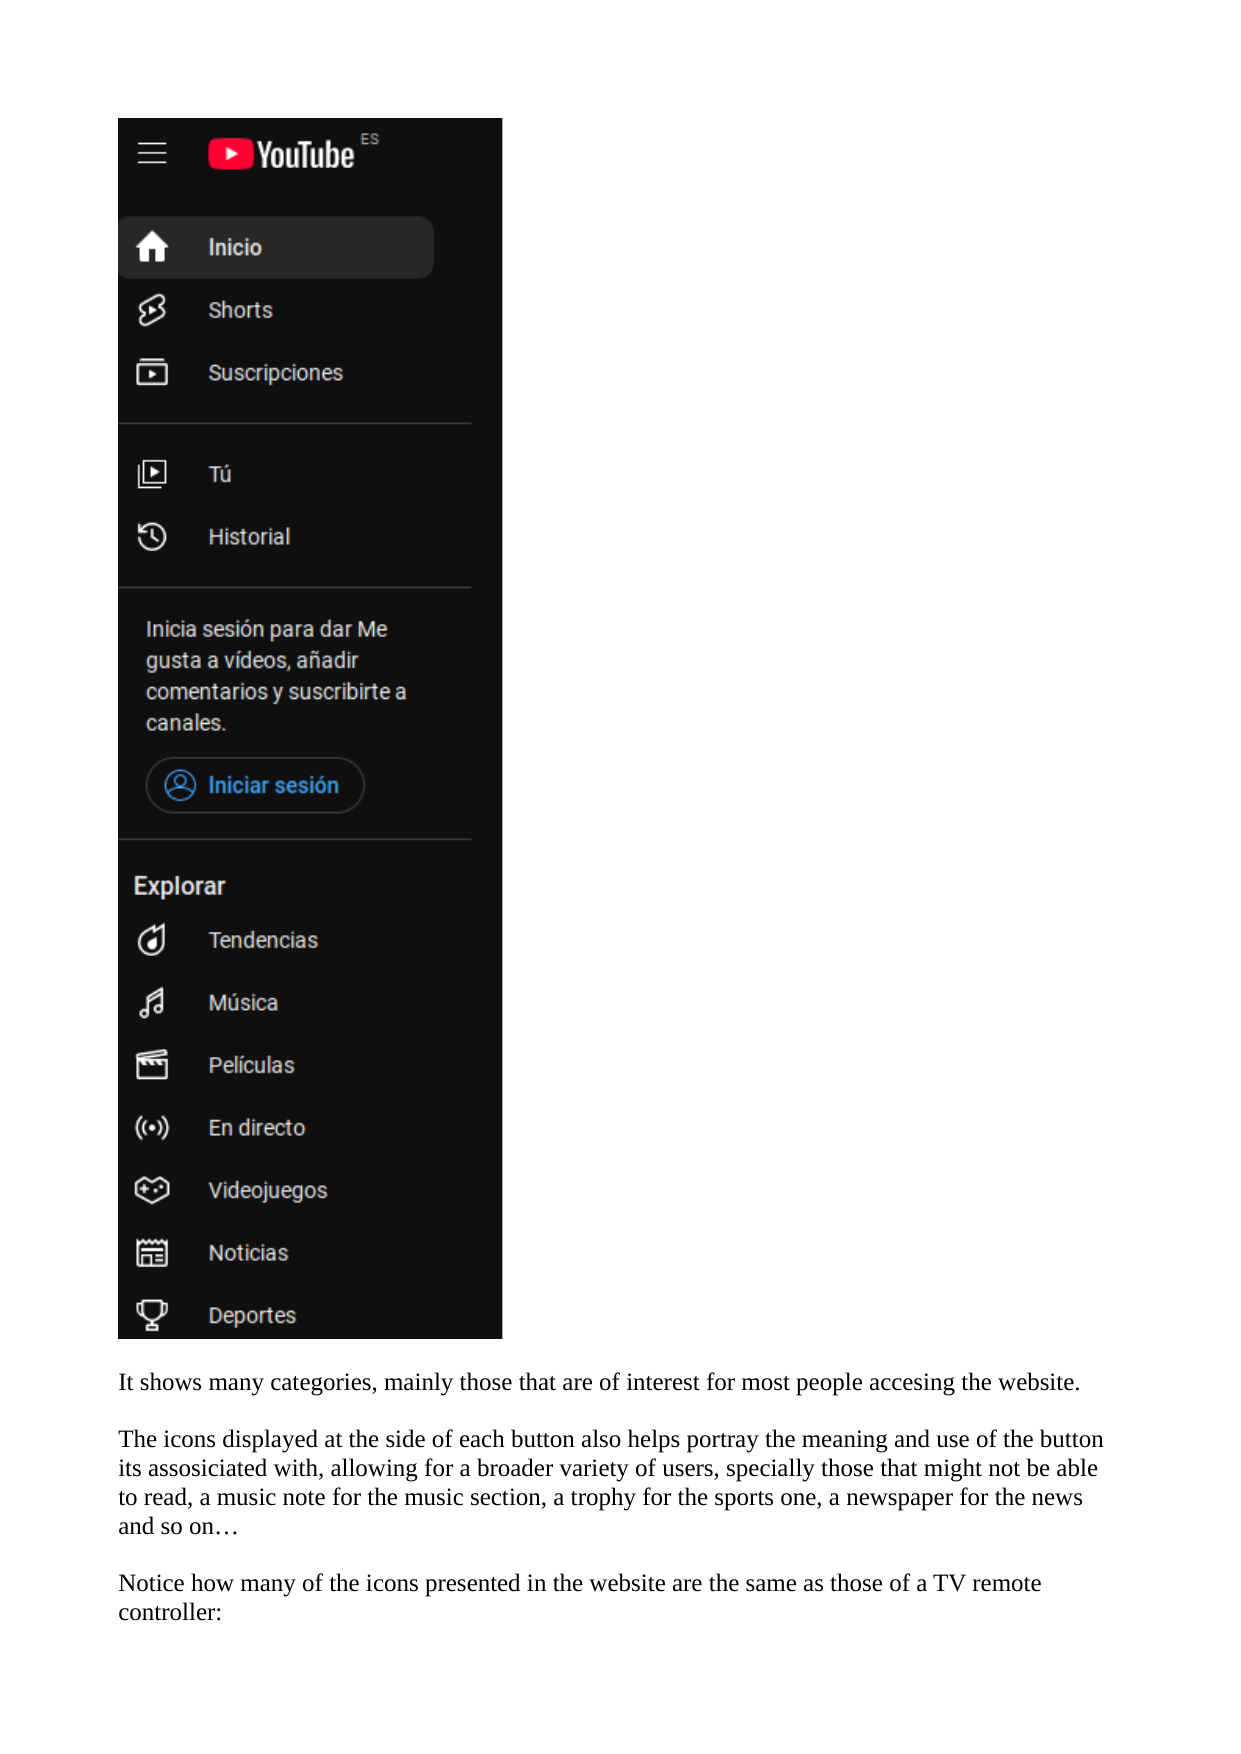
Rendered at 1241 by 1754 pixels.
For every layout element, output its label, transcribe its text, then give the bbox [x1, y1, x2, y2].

text The icons displayed at the side of each button also helps portray the meaning and use of the button its assosiciated with, allowing for a broader variety of users, specially those that might not be able to read, a music note for the music section, a trophy for the sports one, a newspaper for the news and so on… [118, 1424, 1122, 1539]
text It shows many categories, mainly those that are of interest for most people accesing the website. [118, 1367, 1122, 1396]
text Notice how many of the icons presented in the website are the same as those of a TV remote controller: [118, 1568, 1122, 1626]
picture [118, 118, 503, 1339]
